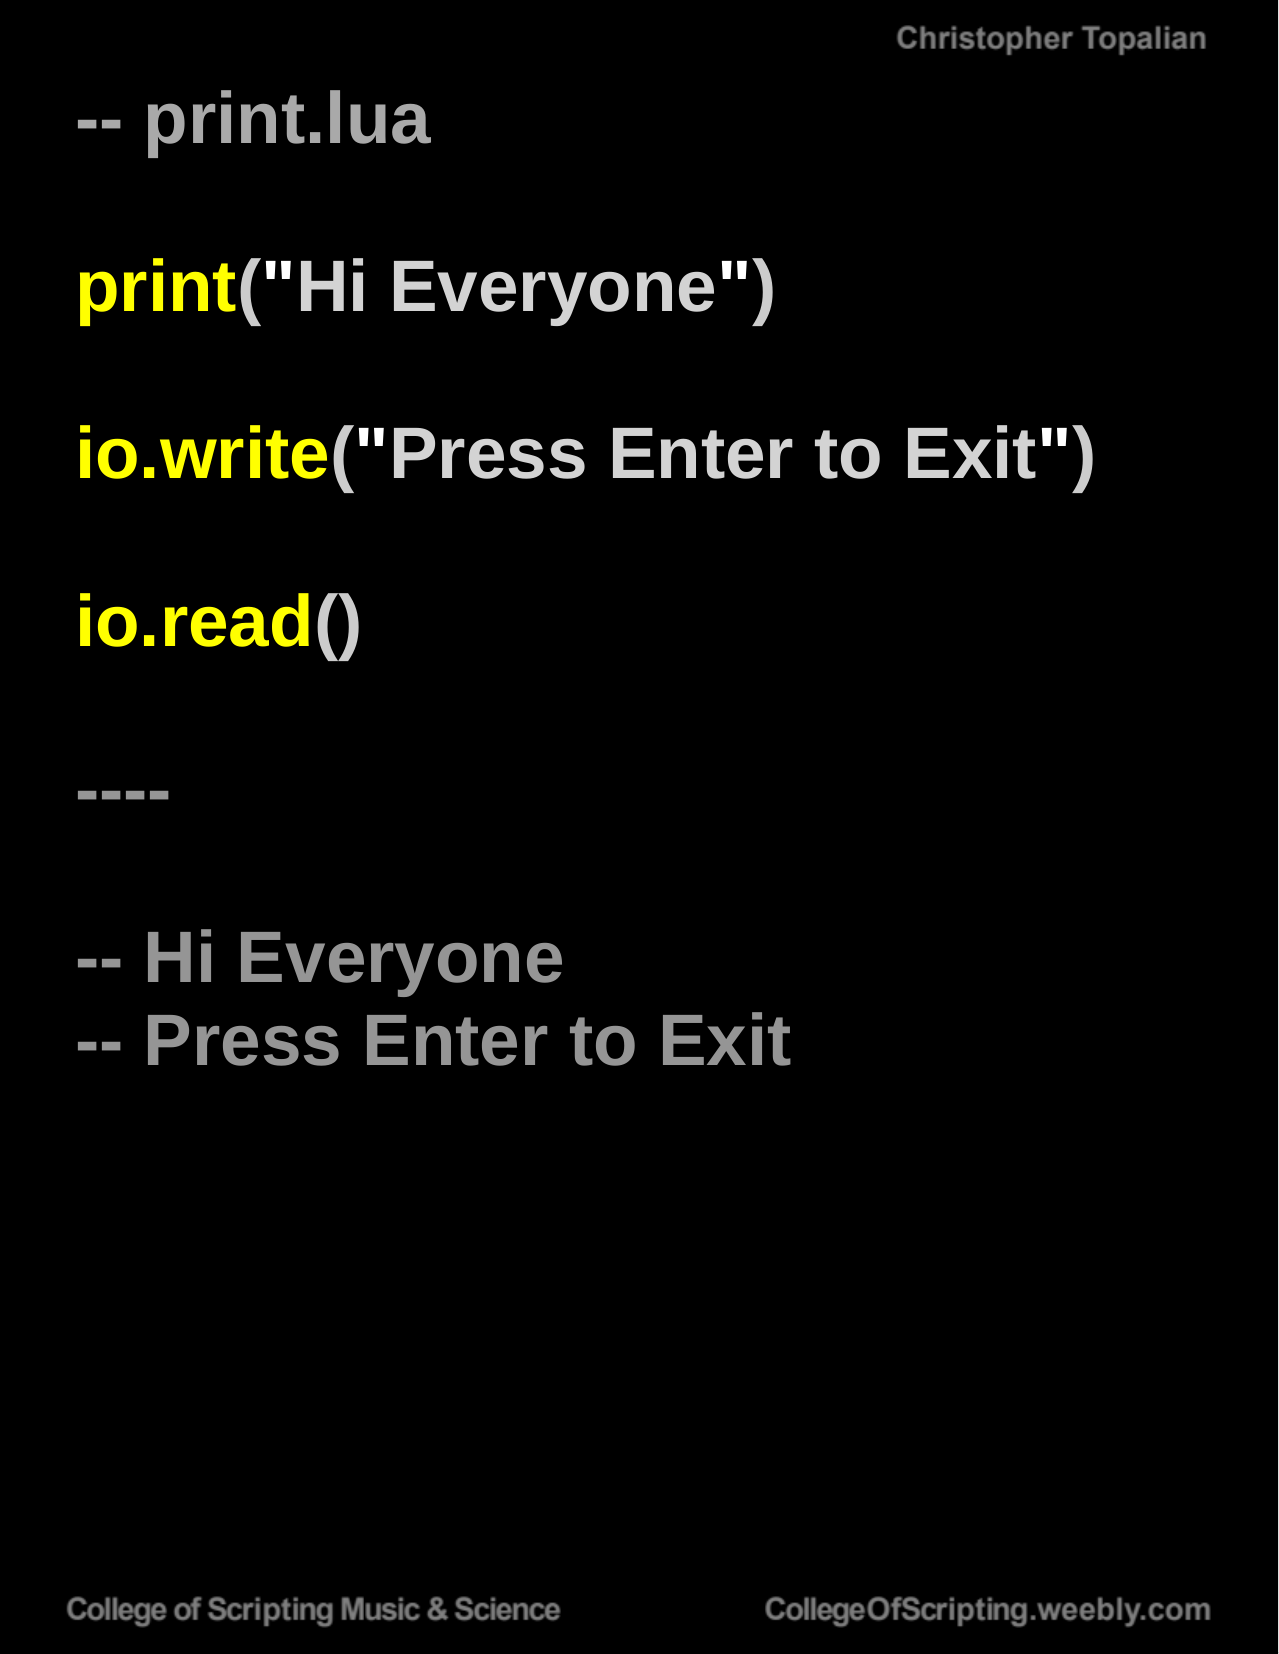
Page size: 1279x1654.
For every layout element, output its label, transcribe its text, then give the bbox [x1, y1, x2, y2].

text print("Hi Everyone") [75, 243, 1203, 327]
text io.write("Press Enter to Exit") [75, 410, 1203, 494]
text io.read() [75, 578, 1203, 662]
text ---- [75, 746, 1203, 830]
text -- print.lua [75, 75, 1203, 159]
text -- Hi Everyone [75, 913, 1203, 997]
text -- Press Enter to Exit [75, 997, 1203, 1081]
